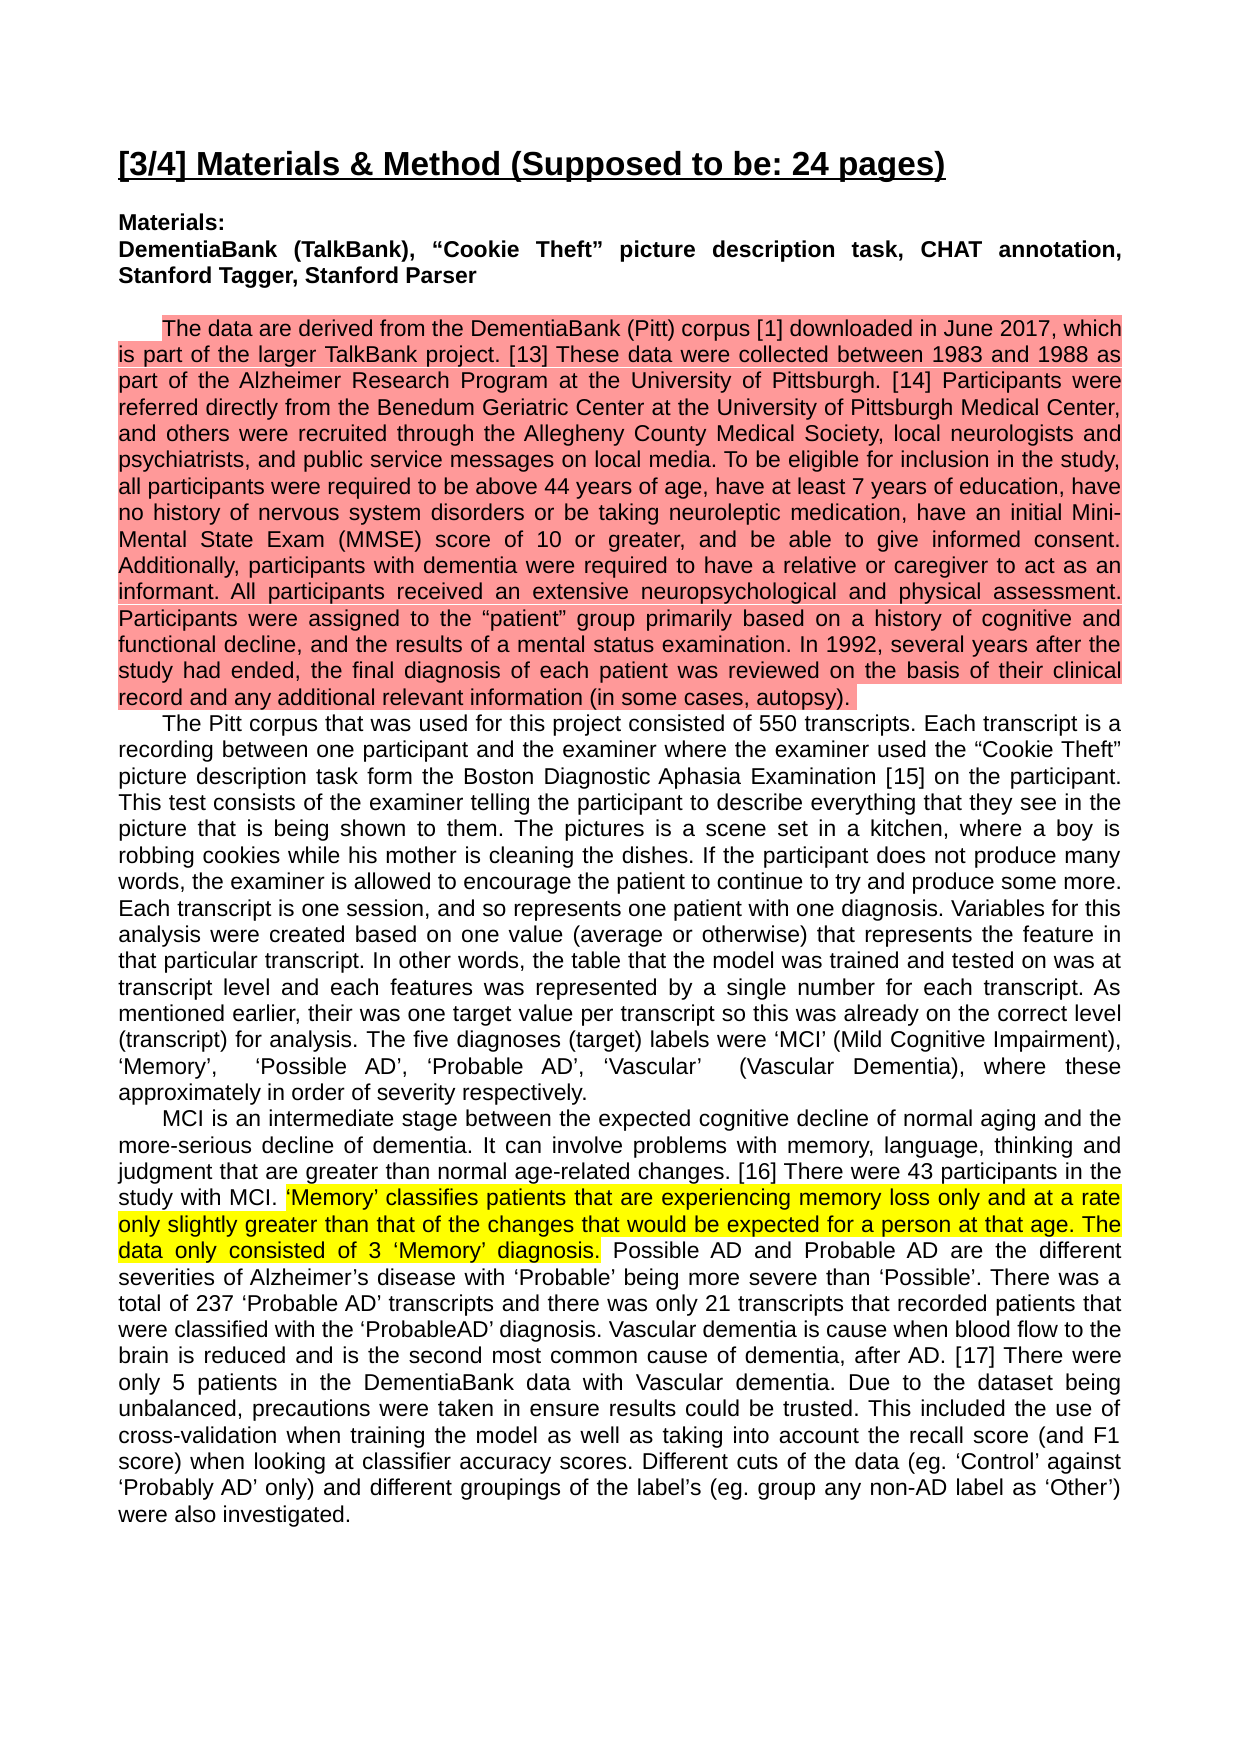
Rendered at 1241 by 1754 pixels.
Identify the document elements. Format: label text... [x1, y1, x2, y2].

text [3/4] Materials & Method (Supposed to be: 24 pages) [118, 144, 1122, 183]
text DementiaBank (TalkBank), “Cookie Theft” picture description task, CHAT annotation, Stanford Tagger, Stanford Parser [118, 236, 1122, 288]
text The Pitt corpus that was used for this project consisted of 550 transcripts. Each transcript is a recording between one participant and the examiner where the examiner used the “Cookie Theft” picture description task form the Boston Diagnostic Aphasia Examination [15] on the participant. This test consists of the examiner telling the participant to describe everything that they see in the picture that is being shown to them. The pictures is a scene set in a kitchen, where a boy is robbing cookies while his mother is cleaning the dishes. If the participant does not produce many words, the examiner is allowed to encourage the patient to continue to try and produce some more. Each transcript is one session, and so represents one patient with one diagnosis. Variables for this analysis were created based on one value (average or otherwise) that represents the feature in that particular transcript. In other words, the table that the model was trained and tested on was at transcript level and each features was represented by a single number for each transcript. As mentioned earlier, their was one target value per transcript so this was already on the correct level (transcript) for analysis. The five diagnoses (target) labels were ‘MCI’ (Mild Cognitive Impairment), ‘Memory’, ‘Possible AD’, ‘Probable AD’, ‘Vascular’ (Vascular Dementia), where these approximately in order of severity respectively. [118, 710, 1122, 1105]
text Materials: [118, 209, 1122, 236]
text The data are derived from the DementiaBank (Pitt) corpus [1] downloaded in June 2017, which is part of the larger TalkBank project. [13] These data were collected between 1983 and 1988 as part of the Alzheimer Research Program at the University of Pittsburgh. [14] Participants were referred directly from the Benedum Geriatric Center at the University of Pittsburgh Medical Center, and others were recruited through the Allegheny County Medical Society, local neurologists and psychiatrists, and public service messages on local media. To be eligible for inclusion in the study, all participants were required to be above 44 years of age, have at least 7 years of education, have no history of nervous system disorders or be taking neuroleptic medication, have an initial Mini-Mental State Exam (MMSE) score of 10 or greater, and be able to give informed consent. Additionally, participants with dementia were required to have a relative or caregiver to act as an informant. All participants received an extensive neuropsychological and physical assessment. Participants were assigned to the “patient” group primarily based on a history of cognitive and functional decline, and the results of a mental status examination. In 1992, several years after the study had ended, the final diagnosis of each patient was reviewed on the basis of their clinical record and any additional relevant information (in some cases, autopsy). [118, 315, 1122, 710]
text MCI is an intermediate stage between the expected cognitive decline of normal aging and the more-serious decline of dementia. It can involve problems with memory, language, thinking and judgment that are greater than normal age-related changes. [16] There were 43 participants in the study with MCI. ‘Memory’ classifies patients that are experiencing memory loss only and at a rate only slightly greater than that of the changes that would be expected for a person at that age. The data only consisted of 3 ‘Memory’ diagnosis. Possible AD and Probable AD are the different severities of Alzheimer’s disease with ‘Probable’ being more severe than ‘Possible’. There was a total of 237 ‘Probable AD’ transcripts and there was only 21 transcripts that recorded patients that were classified with the ‘ProbableAD’ diagnosis. Vascular dementia is cause when blood flow to the brain is reduced and is the second most common cause of dementia, after AD. [17] There were only 5 patients in the DementiaBank data with Vascular dementia. Due to the dataset being unbalanced, precautions were taken in ensure results could be trusted. This included the use of cross-validation when training the model as well as taking into account the recall score (and F1 score) when looking at classifier accuracy scores. Different cuts of the data (eg. ‘Control’ against ‘Probably AD’ only) and different groupings of the label’s (eg. group any non-AD label as ‘Other’) were also investigated. [118, 1105, 1122, 1527]
